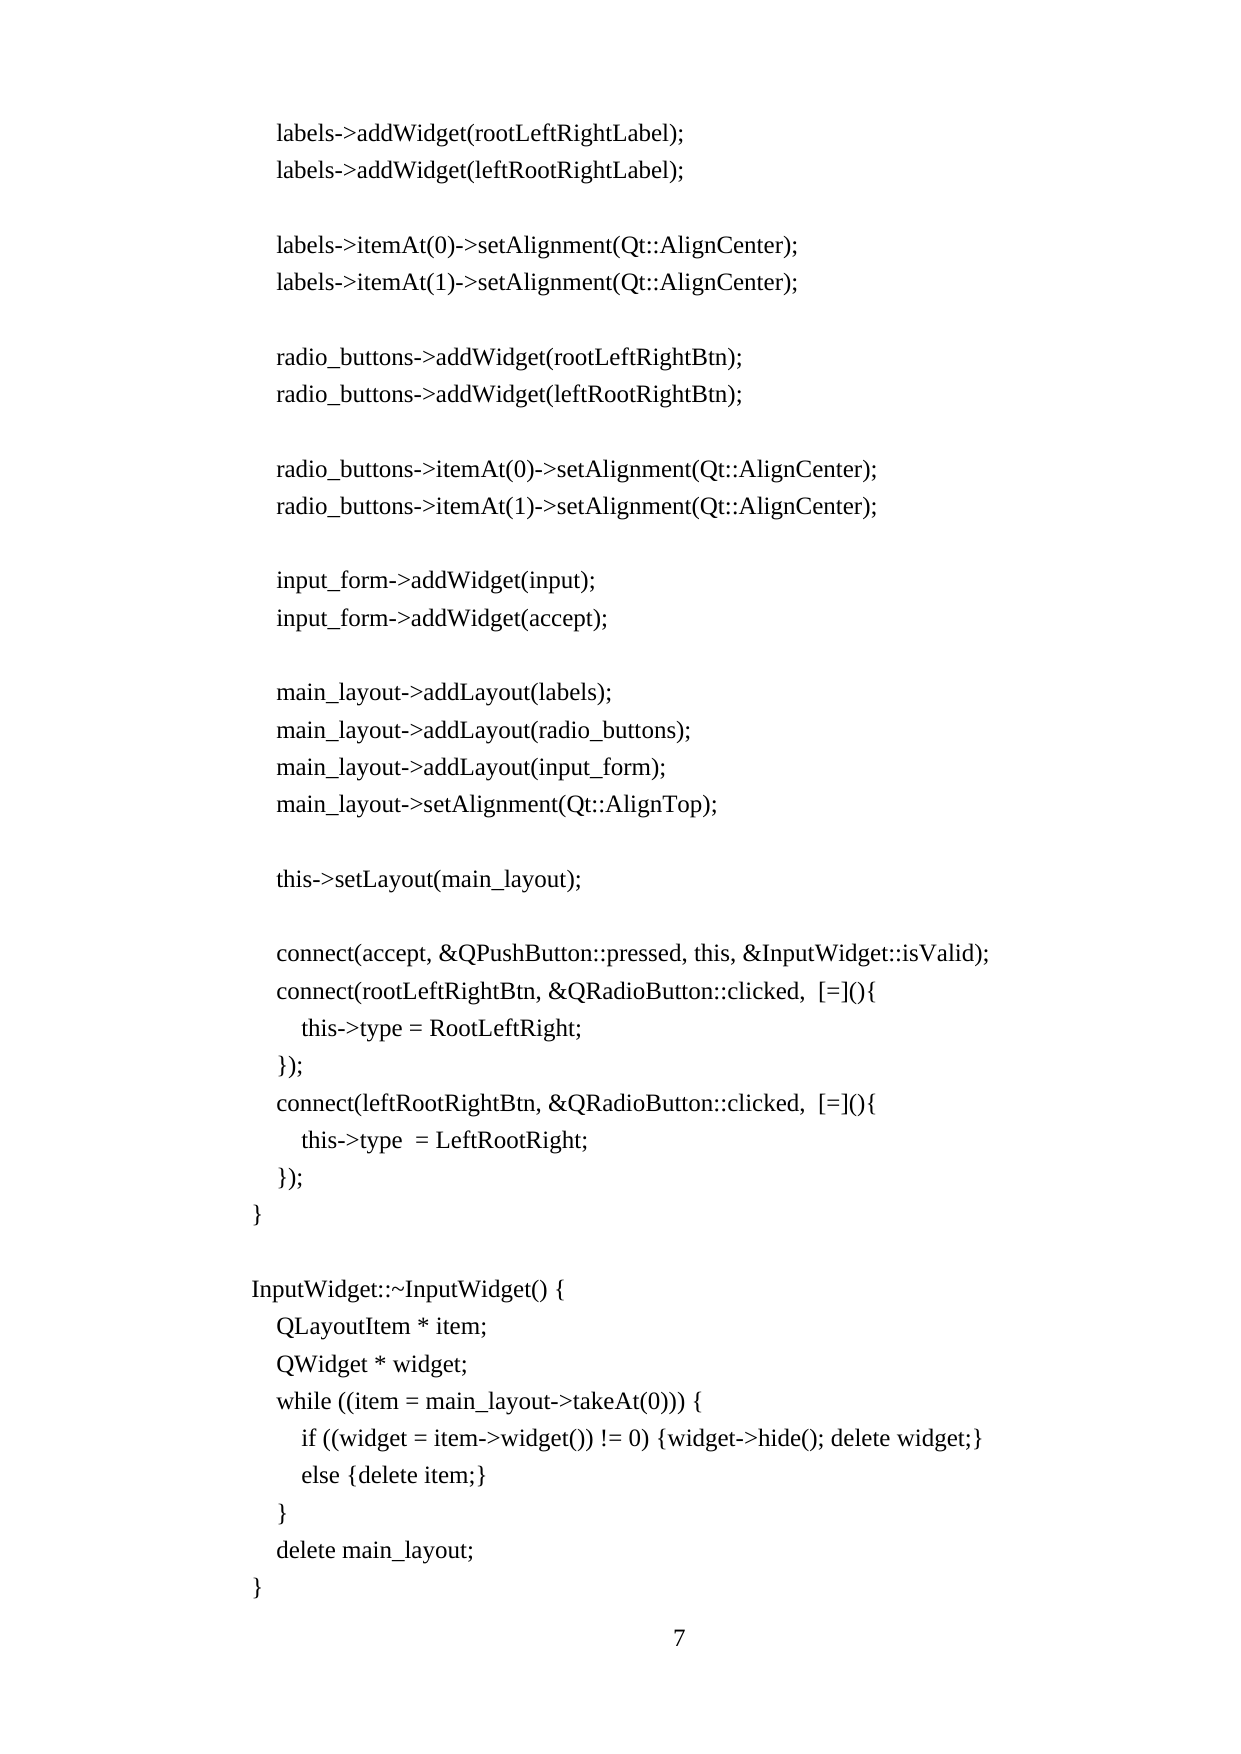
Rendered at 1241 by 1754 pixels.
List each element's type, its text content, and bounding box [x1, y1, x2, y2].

text this->type = LeftRootRight; [177, 1125, 1181, 1154]
text main_layout->addLayout(labels); [177, 677, 1181, 706]
text labels->itemAt(1)->setAlignment(Qt::AlignCenter); [177, 267, 1181, 296]
text labels->addWidget(rootLeftRightLabel); [177, 118, 1181, 147]
text }); [177, 1050, 1181, 1079]
text else {delete item;} [177, 1461, 1181, 1489]
text connect(leftRootRightBtn, &QRadioButton::clicked, [=](){ [177, 1088, 1181, 1116]
text labels->itemAt(0)->setAlignment(Qt::AlignCenter); [177, 230, 1181, 259]
text radio_buttons->addWidget(leftRootRightBtn); [177, 379, 1181, 408]
text this->type = RootLeftRight; [177, 1013, 1181, 1042]
text radio_buttons->addWidget(rootLeftRightBtn); [177, 342, 1181, 371]
text main_layout->setAlignment(Qt::AlignTop); [177, 789, 1181, 818]
text labels->addWidget(leftRootRightLabel); [177, 155, 1181, 184]
text connect(accept, &QPushButton::pressed, this, &InputWidget::isValid); [177, 938, 1181, 967]
text connect(rootLeftRightBtn, &QRadioButton::clicked, [=](){ [177, 976, 1181, 1004]
text this->setLayout(main_layout); [177, 864, 1181, 893]
text } [177, 1498, 1181, 1527]
text input_form->addWidget(input); [177, 566, 1181, 594]
text } [177, 1199, 1181, 1228]
text if ((widget = item->widget()) != 0) {widget->hide(); delete widget;} [177, 1423, 1181, 1452]
text delete main_layout; [177, 1535, 1181, 1564]
text main_layout->addLayout(input_form); [177, 752, 1181, 781]
text main_layout->addLayout(radio_buttons); [177, 715, 1181, 743]
text }); [177, 1162, 1181, 1191]
text radio_buttons->itemAt(1)->setAlignment(Qt::AlignCenter); [177, 491, 1181, 520]
text input_form->addWidget(accept); [177, 603, 1181, 632]
text InputWidget::~InputWidget() { [177, 1274, 1181, 1303]
text QWidget * widget; [177, 1349, 1181, 1377]
text radio_buttons->itemAt(0)->setAlignment(Qt::AlignCenter); [177, 454, 1181, 482]
text while ((item = main_layout->takeAt(0))) { [177, 1386, 1181, 1415]
text } [177, 1572, 1181, 1601]
text QLayoutItem * item; [177, 1311, 1181, 1340]
